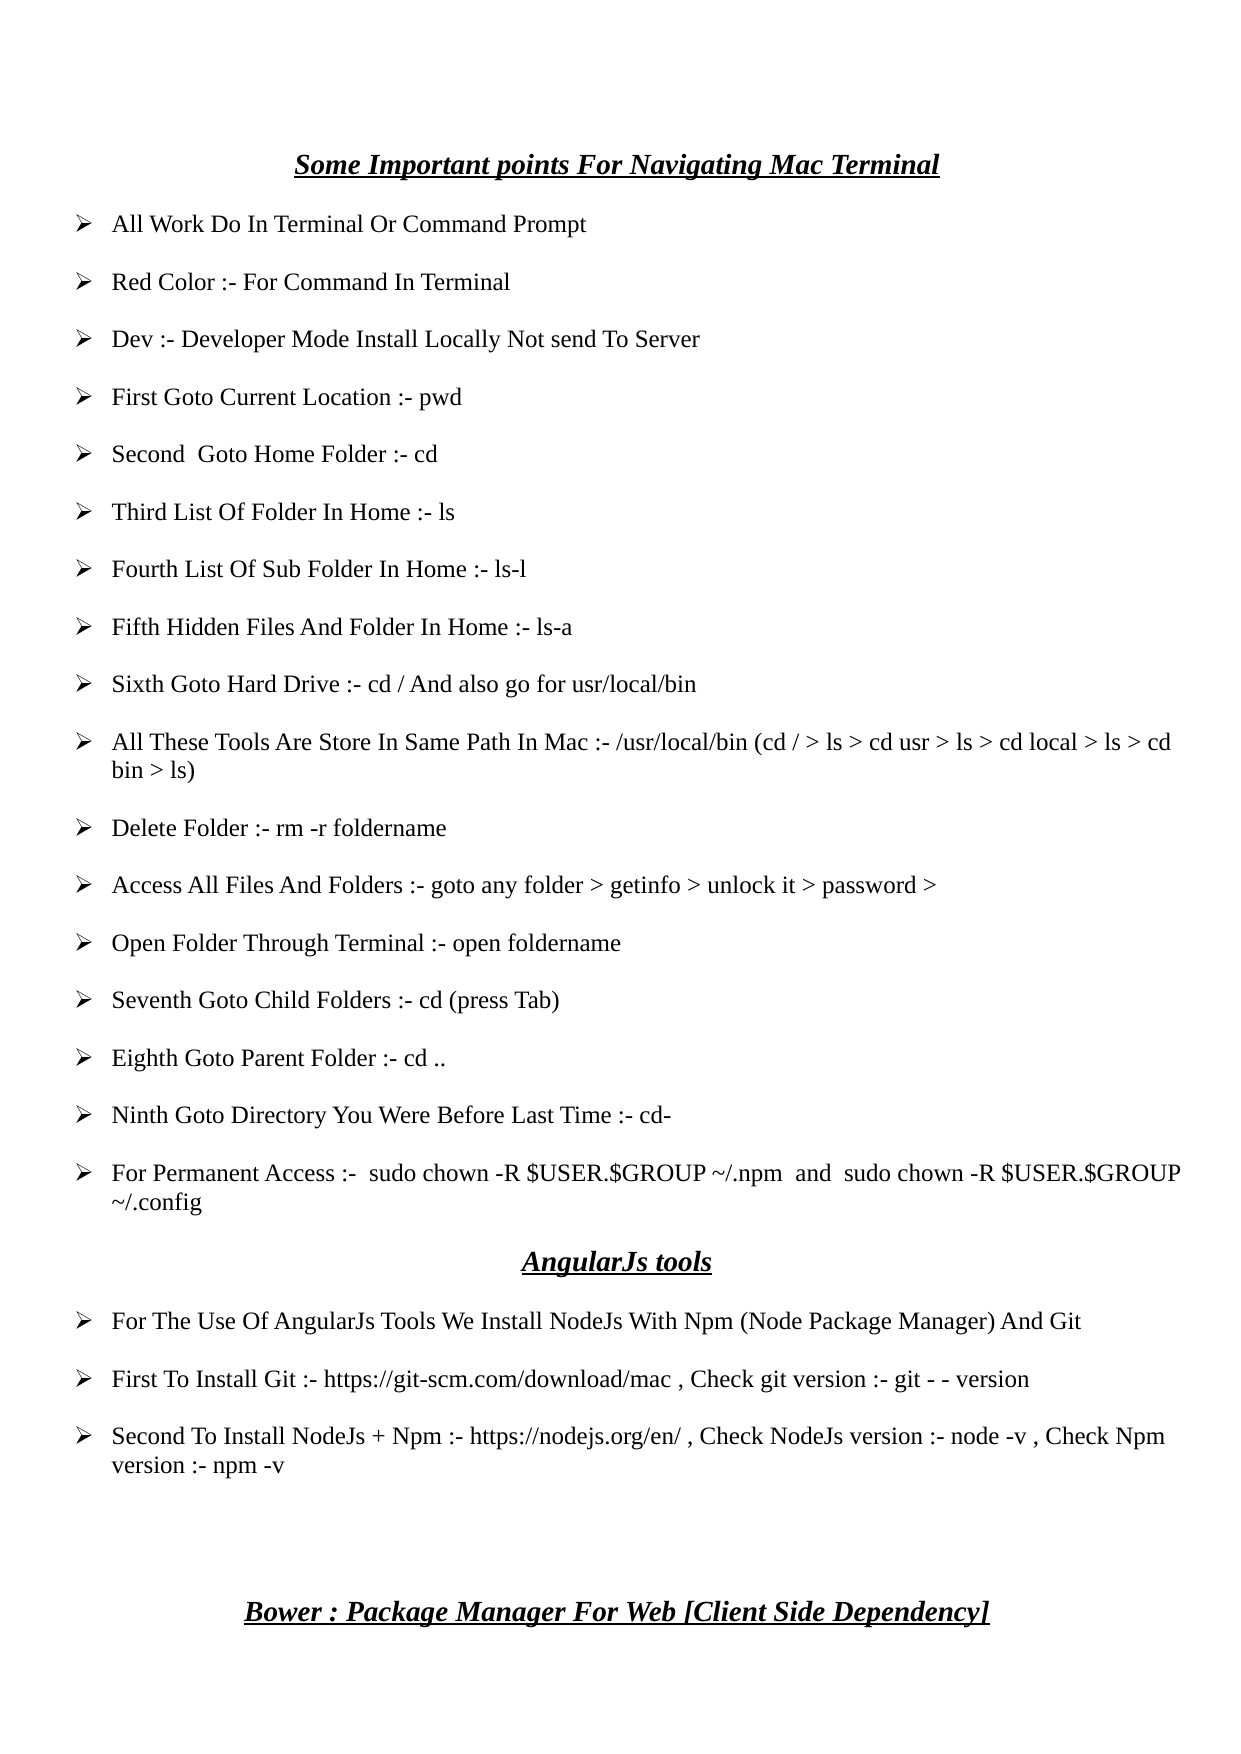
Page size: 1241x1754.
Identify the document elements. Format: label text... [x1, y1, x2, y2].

list Second Goto Home Folder :- cd [74, 439, 1200, 468]
list Ninth Goto Directory You Were Before Last Time :- cd- [74, 1100, 1200, 1129]
list Red Color :- For Command In Terminal [74, 267, 1200, 295]
list Sixth Goto Hard Drive :- cd / And also go for usr/local/bin [74, 669, 1200, 698]
list Access All Files And Folders :- goto any folder > getinfo > unlock it > password > [74, 870, 1200, 899]
list All Work Do In Terminal Or Command Prompt [74, 209, 1200, 238]
list Seventh Goto Child Folders :- cd (press Tab) [74, 985, 1200, 1014]
list Fourth List Of Sub Folder In Home :- ls-l [74, 554, 1200, 583]
list For Permanent Access :- sudo chown -R $USER.$GROUP ~/.npm and sudo chown -R $USER.$GROUP ~/.config [74, 1158, 1200, 1215]
list Eighth Goto Parent Folder :- cd .. [74, 1043, 1200, 1072]
text AngularJs tools [36, 1244, 1200, 1278]
list Open Folder Through Terminal :- open foldername [74, 928, 1200, 957]
list For The Use Of AngularJs Tools We Install NodeJs With Npm (Node Package Manager) And Git [74, 1306, 1200, 1335]
list Fifth Hidden Files And Folder In Home :- ls-a [74, 612, 1200, 640]
list Third List Of Folder In Home :- ls [74, 497, 1200, 525]
list First To Install Git :- https://git-scm.com/download/mac , Check git version :- git - - version [74, 1364, 1200, 1393]
list First Goto Current Location :- pwd [74, 382, 1200, 410]
text Bower : Package Manager For Web [Client Side Dependency] [36, 1594, 1200, 1627]
list Delete Folder :- rm -r foldername [74, 813, 1200, 842]
list All These Tools Are Store In Same Path In Mac :- /usr/local/bin (cd / > ls > cd usr > ls > cd local > ls > cd bin > ls) [74, 727, 1200, 784]
list Second To Install NodeJs + Npm :- https://nodejs.org/en/ , Check NodeJs version :- node -v , Check Npm version :- npm -v [74, 1421, 1200, 1479]
text Some Important points For Navigating Mac Terminal [36, 147, 1200, 180]
list Dev :- Developer Mode Install Locally Not send To Server [74, 324, 1200, 353]
